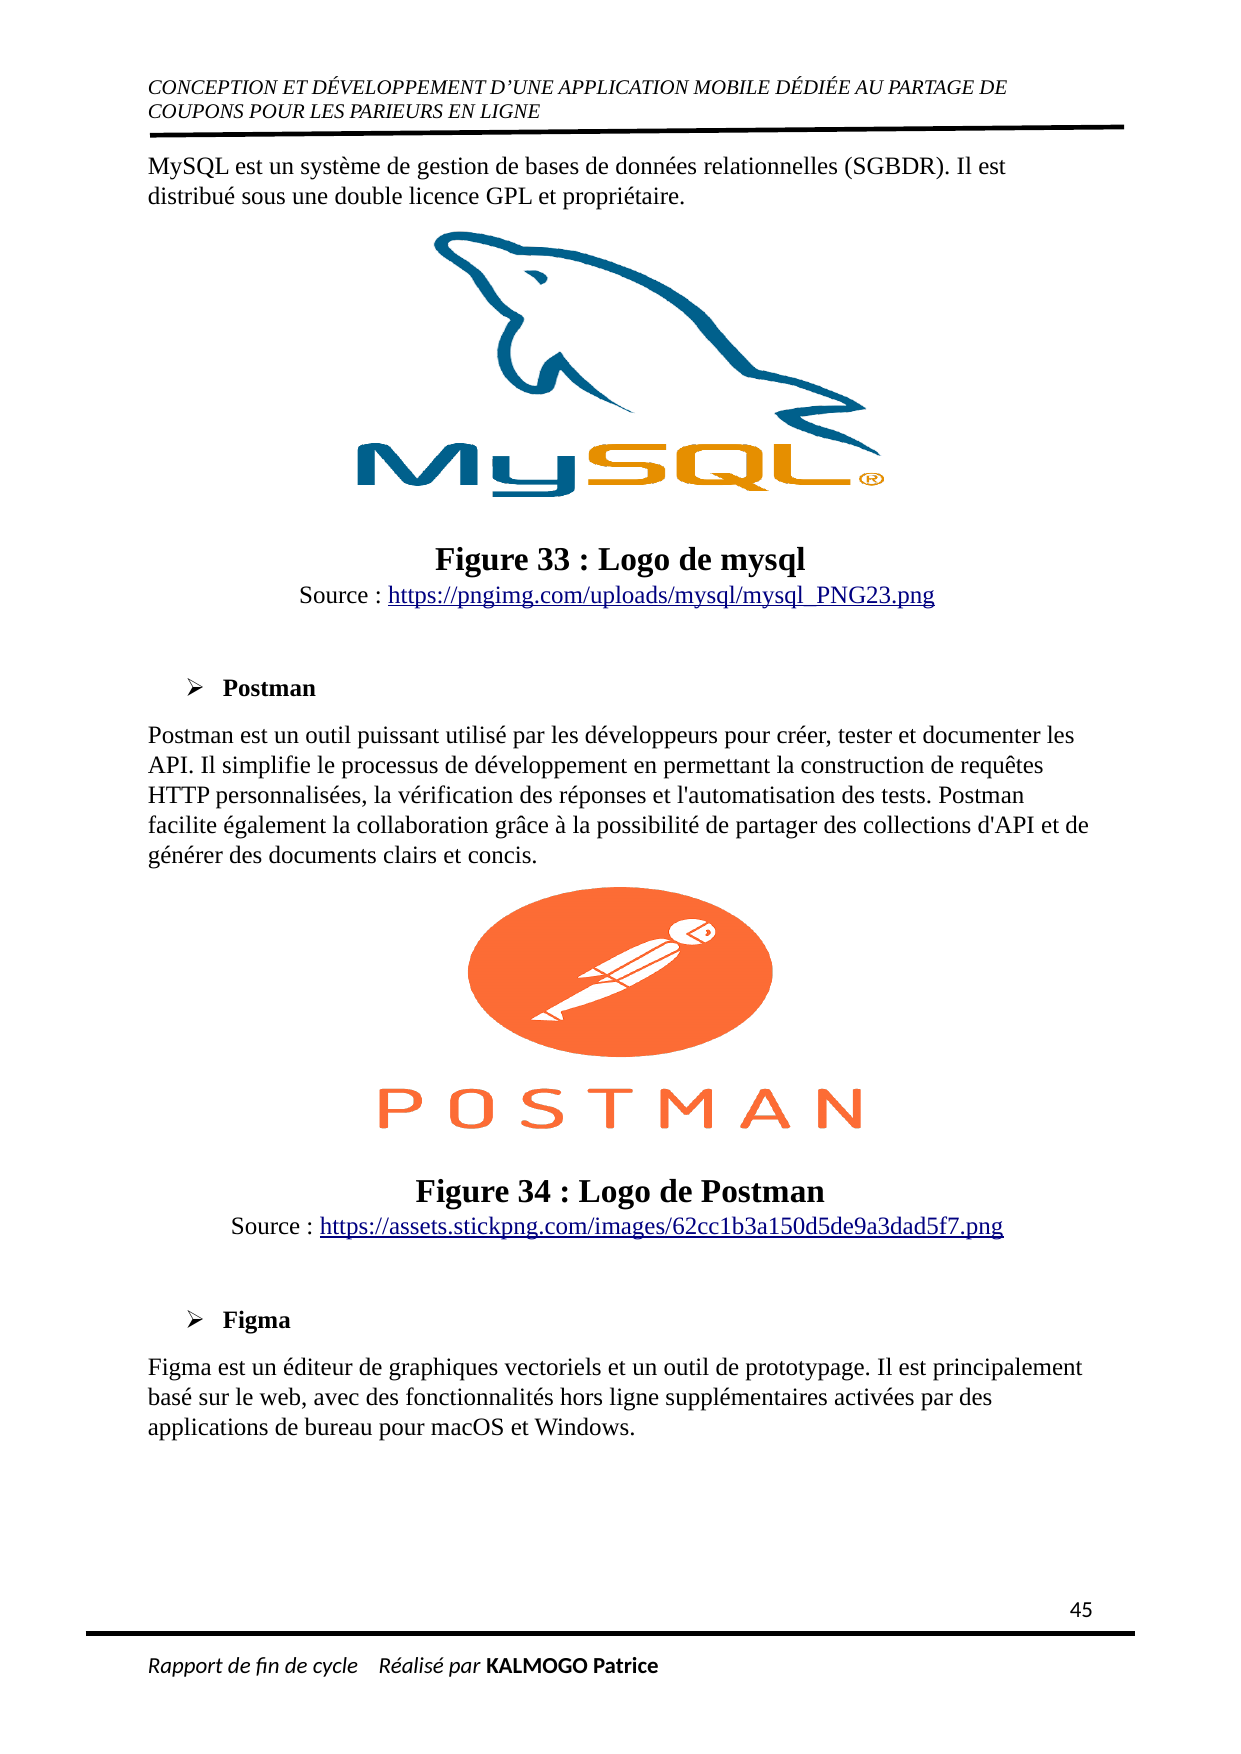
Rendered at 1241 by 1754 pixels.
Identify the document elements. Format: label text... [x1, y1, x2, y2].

text MySQL est un système de gestion de bases de données relationnelles (SGBDR). Il est distribué sous une double licence GPL et propriétaire. [148, 151, 1093, 210]
subtitle Figure 33 : Logo de mysql [148, 540, 1093, 578]
text Source : https://assets.stickpng.com/images/62cc1b3a150d5de9a3dad5f7.png [148, 1211, 1093, 1240]
subtitle Figure 34 : Logo de Postman [148, 1171, 1093, 1209]
text Figma est un éditeur de graphiques vectoriels et un outil de prototypage. Il est principalement basé sur le web, avec des fonctionnalités hors ligne supplémentaires activées par des applications de bureau pour macOS et Windows. [148, 1352, 1093, 1441]
text Postman est un outil puissant utilisé par les développeurs pour créer, tester et documenter les API. Il simplifie le processus de développement en permettant la construction de requêtes HTTP personnalisées, la vérification des réponses et l'automatisation des tests. Postman facilite également la collaboration grâce à la possibilité de partager des collections d'API et de générer des documents clairs et concis. [148, 720, 1093, 869]
list Figma [185, 1305, 1093, 1334]
list Postman [185, 673, 1093, 702]
text Source : https://pngimg.com/uploads/mysql/mysql_PNG23.png [148, 580, 1093, 609]
